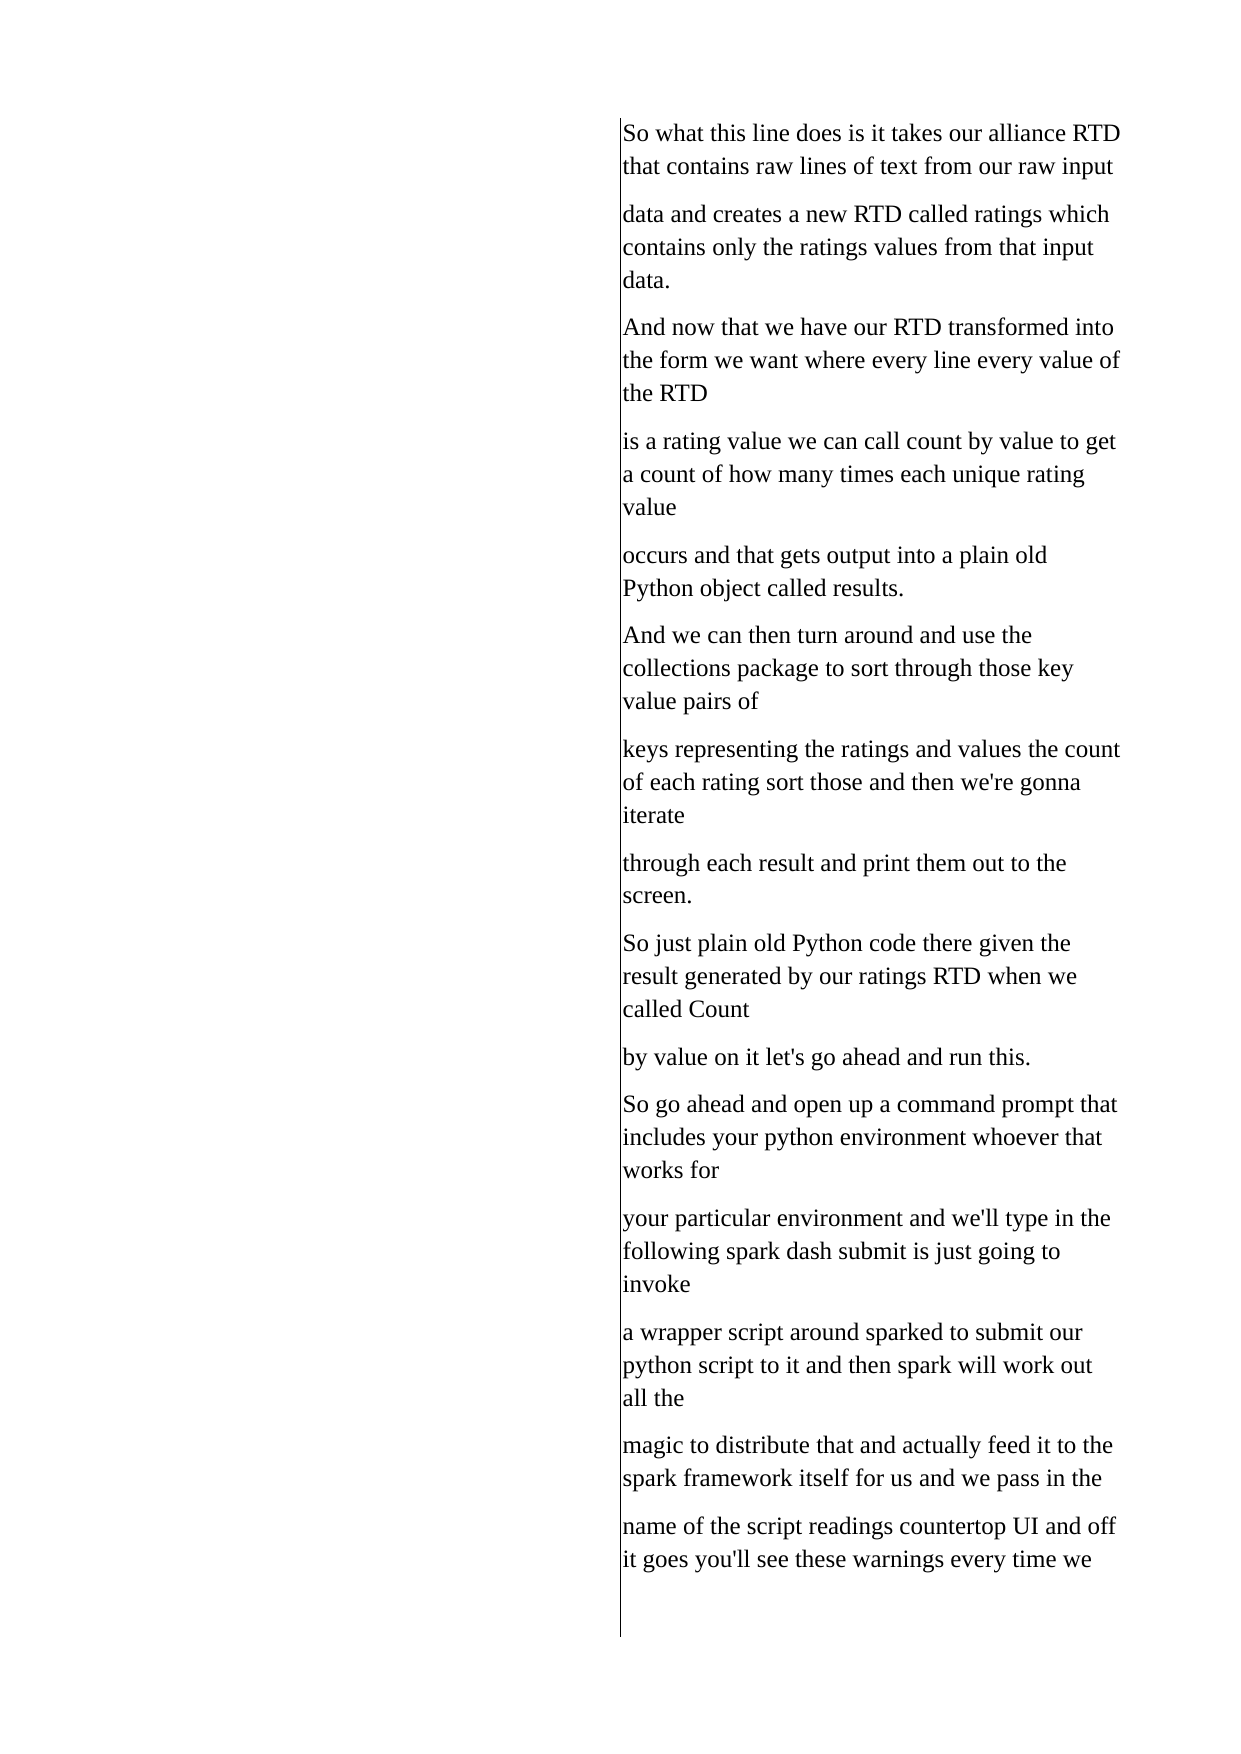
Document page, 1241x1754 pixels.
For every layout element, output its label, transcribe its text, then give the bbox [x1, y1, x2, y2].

text your particular environment and we'll type in the following spark dash submit is just going to invoke [622, 1203, 1122, 1298]
text name of the script readings countertop UI and off it goes you'll see these warnings every time we [622, 1511, 1122, 1573]
text through each result and print them out to the screen. [622, 848, 1122, 909]
text keys representing the ratings and values the count of each rating sort those and then we're gonna iterate [622, 734, 1122, 829]
text So what this line does is it takes our alliance RTD that contains raw lines of text from our raw input [622, 118, 1122, 180]
text So just plain old Python code there given the result generated by our ratings RTD when we called Count [622, 928, 1122, 1023]
text data and creates a new RTD called ratings which contains only the ratings values from that input data. [622, 199, 1122, 293]
text occurs and that gets output into a plain old Python object called results. [622, 540, 1122, 601]
text So go ahead and open up a command prompt that includes your python environment whoever that works for [622, 1089, 1122, 1184]
text And now that we have our RTD transformed into the form we want where every line every value of the RTD [622, 312, 1122, 407]
text a wrapper script around sparked to submit our python script to it and then spark will work out all the [622, 1317, 1122, 1412]
text magic to distribute that and actually feed it to the spark framework itself for us and we pass in the [622, 1430, 1122, 1492]
text by value on it let's go ahead and run this. [622, 1042, 1122, 1071]
text is a rating value we can call count by value to get a count of how many times each unique rating value [622, 426, 1122, 521]
text And we can then turn around and use the collections package to sort through those key value pairs of [622, 620, 1122, 715]
